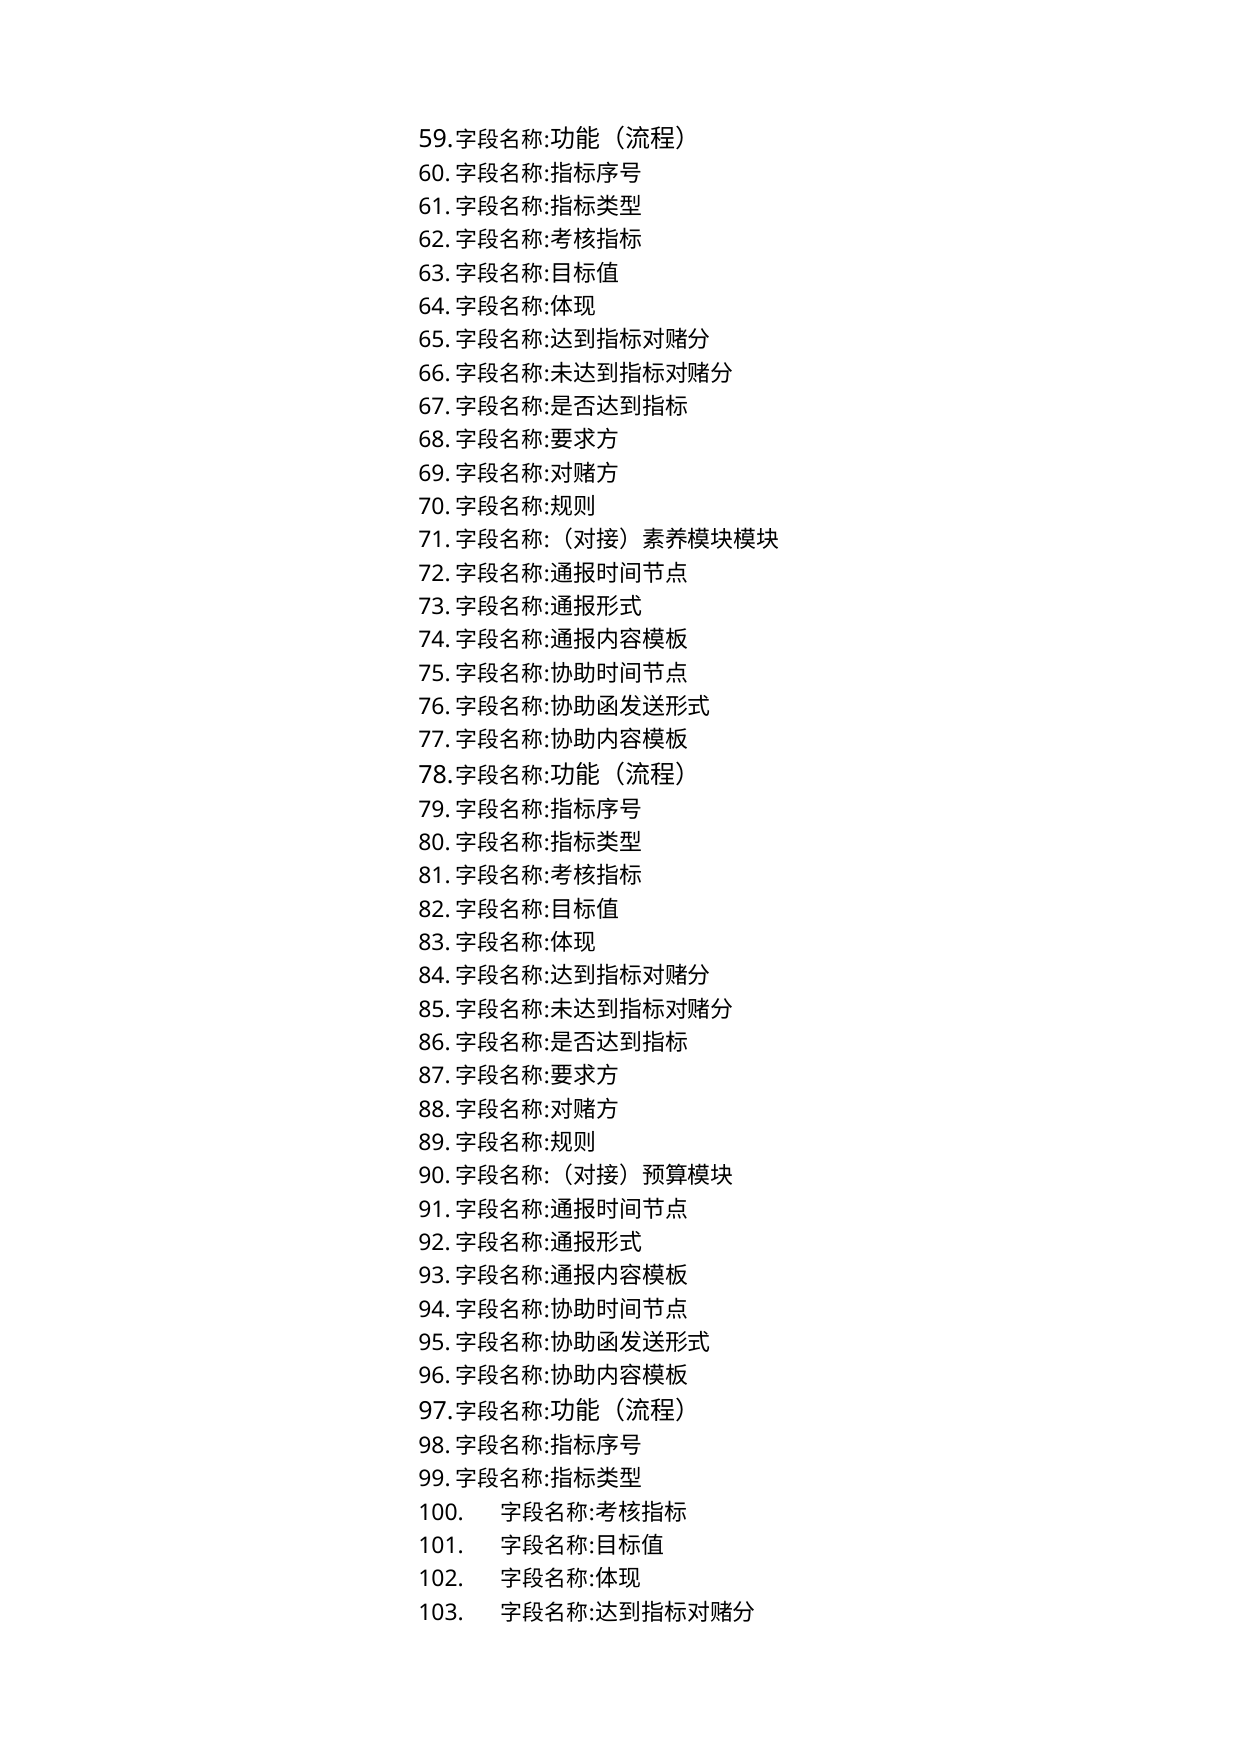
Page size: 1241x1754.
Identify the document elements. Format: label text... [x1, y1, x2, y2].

list 字段名称:通报内容模板 [418, 621, 1122, 654]
list 字段名称:考核指标 [418, 857, 1122, 891]
list 字段名称:要求方 [418, 1057, 1122, 1091]
list 字段名称:是否达到指标 [418, 1024, 1122, 1057]
list 字段名称:协助内容模板 [418, 721, 1122, 754]
list 字段名称:指标序号 [418, 1427, 1122, 1460]
list 字段名称:（对接）预算模块 [418, 1157, 1122, 1191]
list 字段名称:协助内容模板 [418, 1357, 1122, 1391]
list 字段名称:考核指标 [418, 1493, 1122, 1527]
list 字段名称:指标类型 [418, 824, 1122, 857]
list 字段名称:体现 [418, 1560, 1122, 1593]
list 字段名称:通报形式 [418, 1224, 1122, 1257]
list 字段名称:规则 [418, 488, 1122, 521]
list 字段名称:要求方 [418, 421, 1122, 454]
list 字段名称:通报内容模板 [418, 1257, 1122, 1291]
list 字段名称:目标值 [418, 1527, 1122, 1560]
list 字段名称:达到指标对赌分 [418, 321, 1122, 354]
list 字段名称:指标类型 [418, 188, 1122, 221]
list 字段名称:通报形式 [418, 588, 1122, 621]
list 字段名称:指标序号 [418, 154, 1122, 188]
list 字段名称:功能（流程） [418, 754, 1122, 791]
list 字段名称:体现 [418, 924, 1122, 957]
list 字段名称:通报时间节点 [418, 1191, 1122, 1224]
list 字段名称:未达到指标对赌分 [418, 991, 1122, 1024]
list 字段名称:功能（流程） [418, 118, 1122, 154]
list 字段名称:体现 [418, 288, 1122, 321]
list 字段名称:达到指标对赌分 [418, 957, 1122, 991]
list 字段名称:协助函发送形式 [418, 688, 1122, 721]
list 字段名称:协助时间节点 [418, 1291, 1122, 1324]
list 字段名称:协助函发送形式 [418, 1324, 1122, 1357]
list 字段名称:协助时间节点 [418, 654, 1122, 688]
list 字段名称:达到指标对赌分 [418, 1593, 1122, 1627]
list 字段名称:功能（流程） [418, 1391, 1122, 1427]
list 字段名称:目标值 [418, 254, 1122, 288]
list 字段名称:未达到指标对赌分 [418, 354, 1122, 388]
list 字段名称:规则 [418, 1124, 1122, 1157]
list 字段名称:指标序号 [418, 791, 1122, 824]
list 字段名称:（对接）素养模块模块 [418, 521, 1122, 554]
list 字段名称:考核指标 [418, 221, 1122, 254]
list 字段名称:对赌方 [418, 1091, 1122, 1124]
list 字段名称:对赌方 [418, 454, 1122, 488]
list 字段名称:是否达到指标 [418, 388, 1122, 421]
list 字段名称:指标类型 [418, 1460, 1122, 1493]
list 字段名称:目标值 [418, 891, 1122, 924]
list 字段名称:通报时间节点 [418, 554, 1122, 588]
